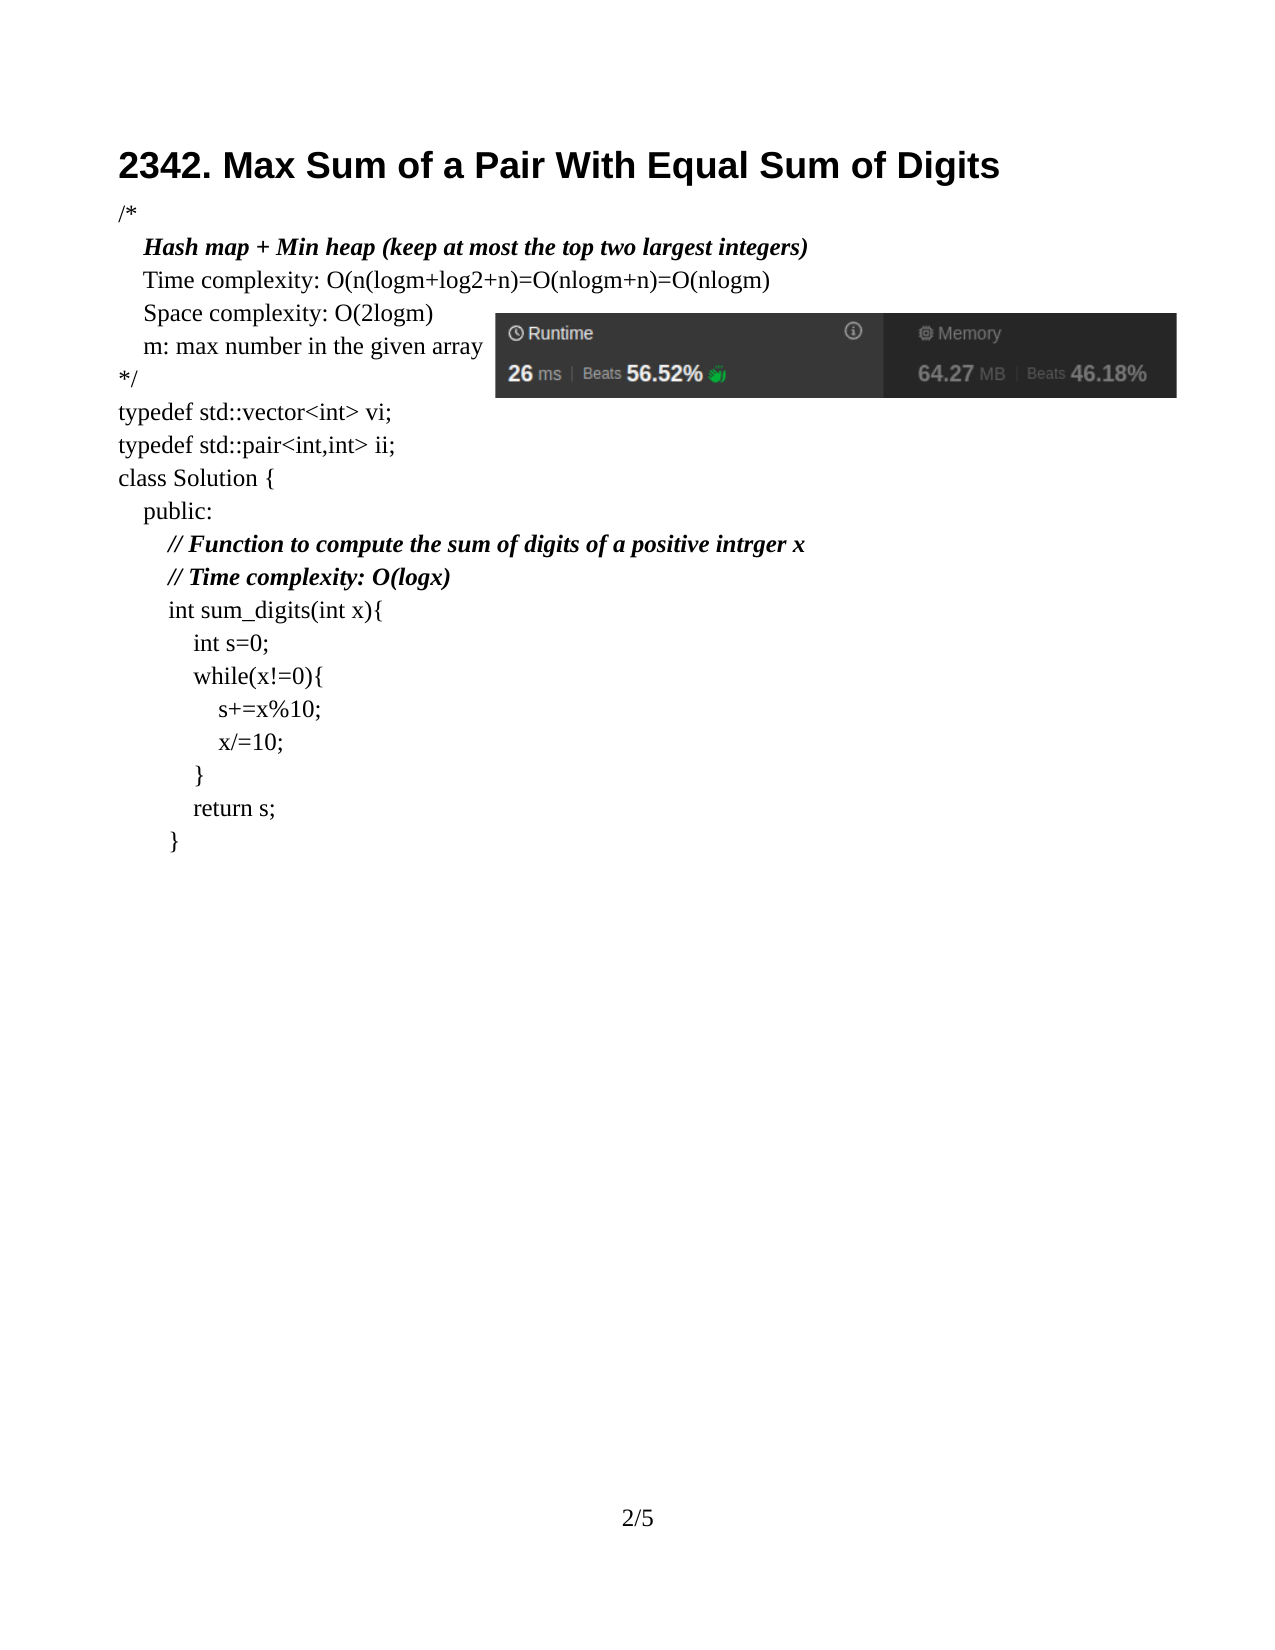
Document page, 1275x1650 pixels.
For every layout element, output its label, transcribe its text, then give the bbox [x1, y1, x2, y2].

text Hash map + Min heap (keep at most the top two largest integers) [118, 232, 1157, 261]
text } [118, 760, 1157, 789]
text Time complexity: O(n(logm+log2+n)=O(nlogm+n)=O(nlogm) [118, 265, 1157, 293]
text m: max number in the given array [118, 331, 495, 359]
subtitle 2342. Max Sum of a Pair With Equal Sum of Digits [118, 143, 1157, 186]
text x/=10; [118, 727, 1157, 756]
text while(x!=0){ [118, 661, 1157, 690]
text public: [118, 496, 1157, 525]
text int sum_digits(int x){ [118, 595, 1157, 624]
text } [118, 826, 1157, 855]
text typedef std::vector<int> vi; [118, 397, 1157, 426]
text class Solution { [118, 463, 1157, 492]
text return s; [118, 793, 1157, 822]
text */ [118, 364, 495, 393]
text typedef std::pair<int,int> ii; [118, 430, 1157, 459]
text // Time complexity: O(logx) [118, 562, 1157, 591]
picture [495, 313, 1177, 398]
text int s=0; [118, 628, 1157, 657]
text // Function to compute the sum of digits of a positive intrger x [118, 529, 1157, 558]
text /* [118, 199, 1157, 227]
text Space complexity: O(2logm) [118, 298, 1157, 327]
text s+=x%10; [118, 694, 1157, 723]
